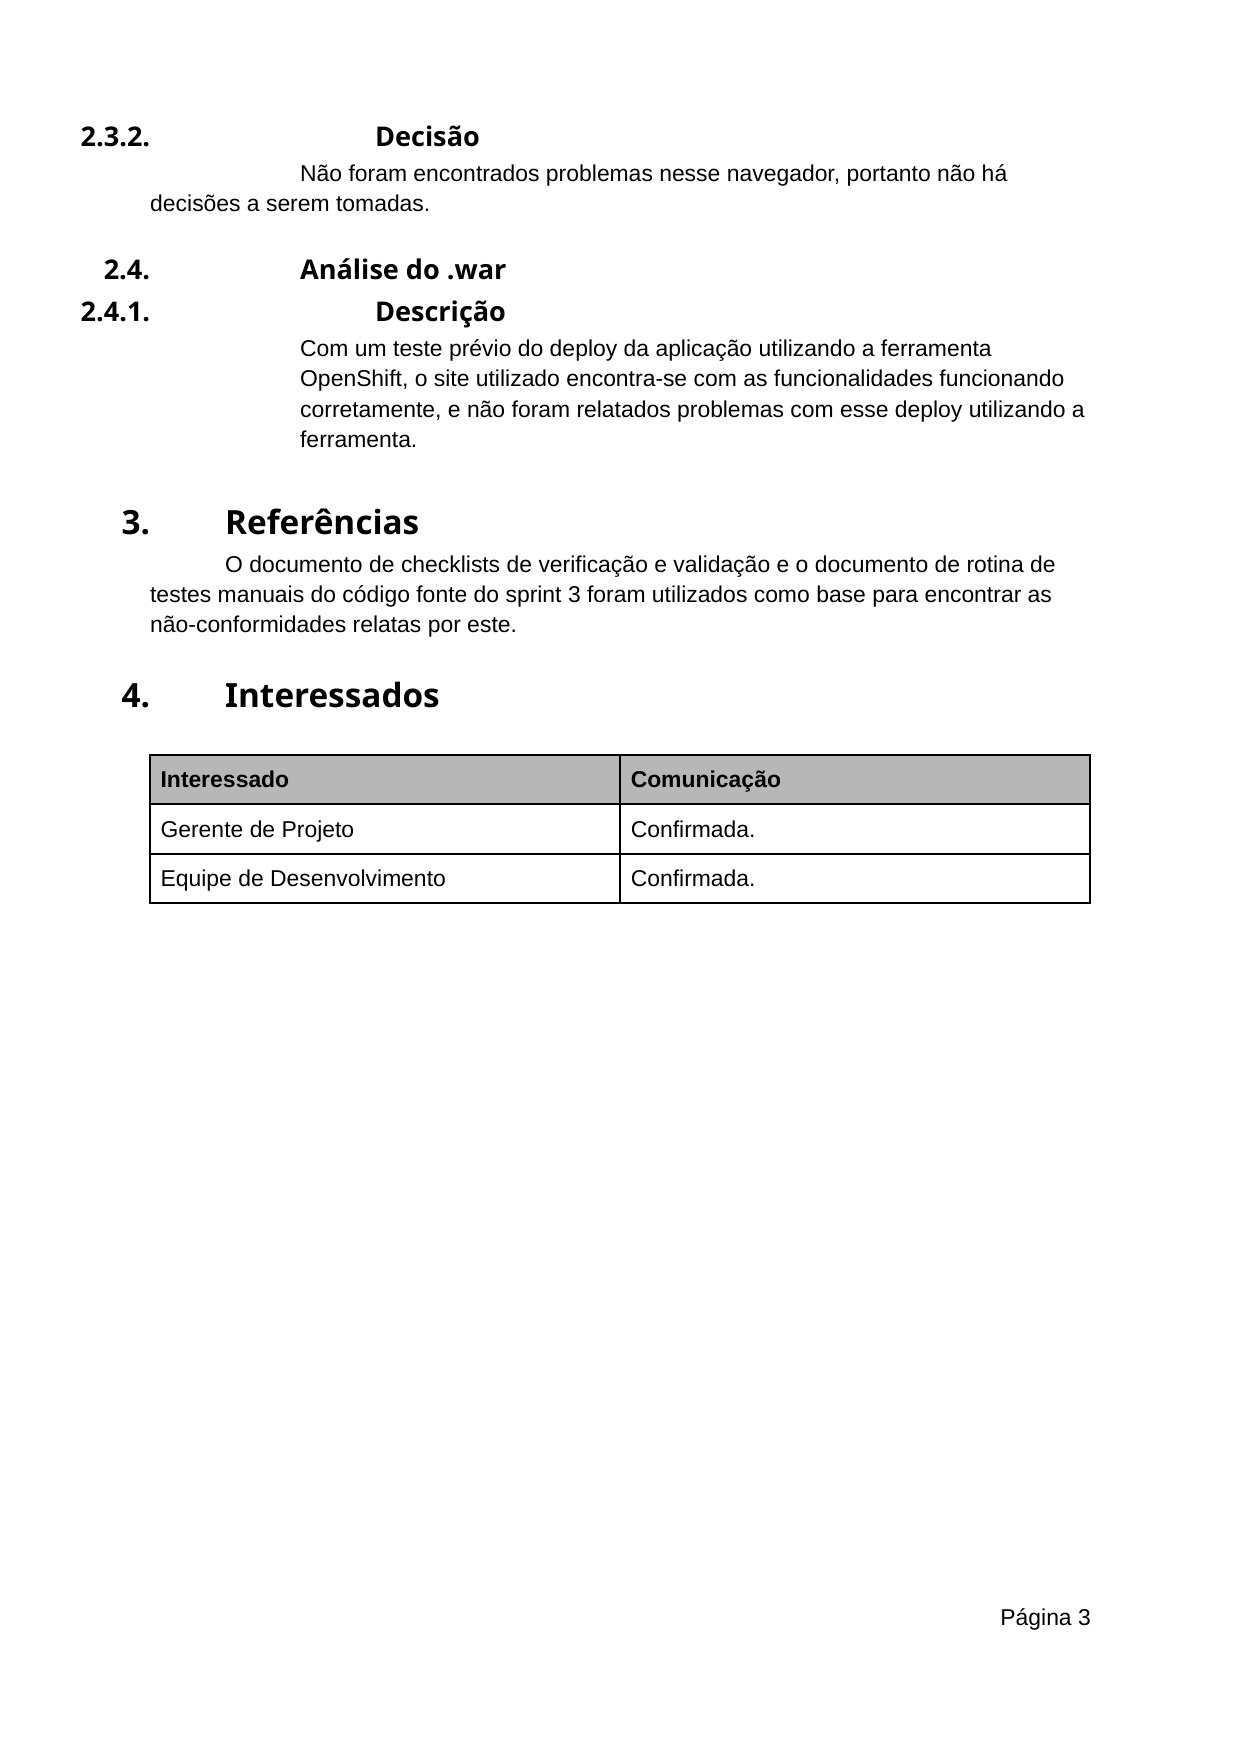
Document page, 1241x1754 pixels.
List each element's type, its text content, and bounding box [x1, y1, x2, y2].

table_cell Equipe de Desenvolvimento [151, 855, 619, 902]
subtitle Com um teste prévio do deploy da aplicação utilizando a ferramenta OpenShift, o site utilizado encontra-se com as funcionalidades funcionando corretamente, e não foram relatados problemas com esse deploy utilizando a ferramenta. [150, 335, 1091, 452]
subtitle Análise do .war [150, 250, 1091, 287]
text O documento de checklists de verificação e validação e o documento de rotina de testes manuais do código fonte do sprint 3 foram utilizados como base para encontrar as não-conformidades relatas por este. [150, 551, 1091, 637]
text Não foram encontrados problemas nesse navegador, portanto não há decisões a serem tomadas. [150, 160, 1091, 216]
table_cell Confirmada. [621, 855, 1089, 902]
subtitle Interessados [150, 671, 1091, 717]
table_cell Gerente de Projeto [151, 805, 619, 852]
subtitle Decisão [150, 117, 1091, 154]
table_cell Confirmada. [621, 805, 1089, 852]
subtitle Referências [150, 498, 1091, 544]
table_header Comunicação [621, 756, 1089, 803]
subtitle Descrição [150, 293, 1091, 330]
table_header Interessado [151, 756, 619, 803]
